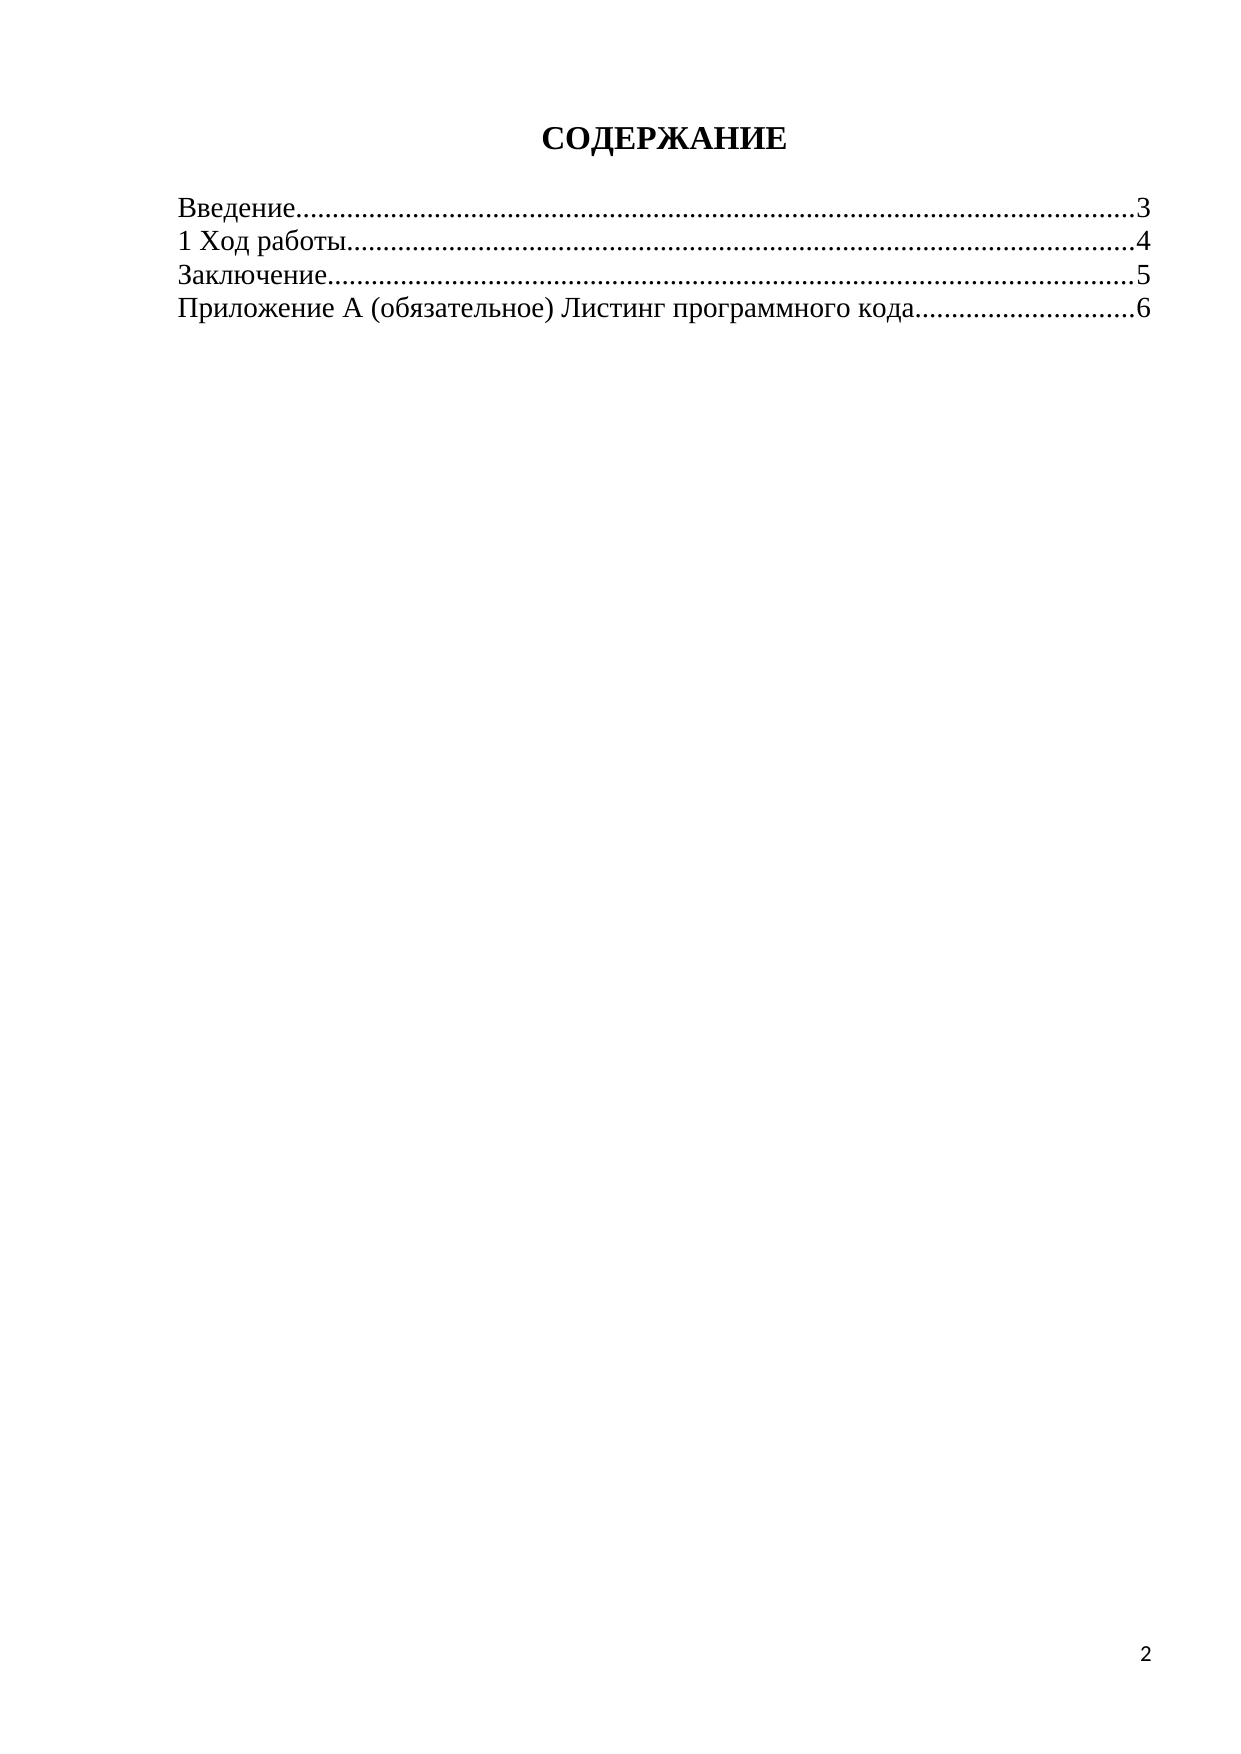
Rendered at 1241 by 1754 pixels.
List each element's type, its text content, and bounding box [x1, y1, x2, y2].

text Введение 3 [177, 190, 1152, 223]
text 1 Ход работы 4 [177, 223, 1152, 257]
text Приложение А (обязательное) Листинг программного кода 6 [177, 291, 1152, 324]
text СОДЕРЖАНИЕ [177, 118, 1152, 156]
text Заключение 5 [177, 257, 1152, 291]
